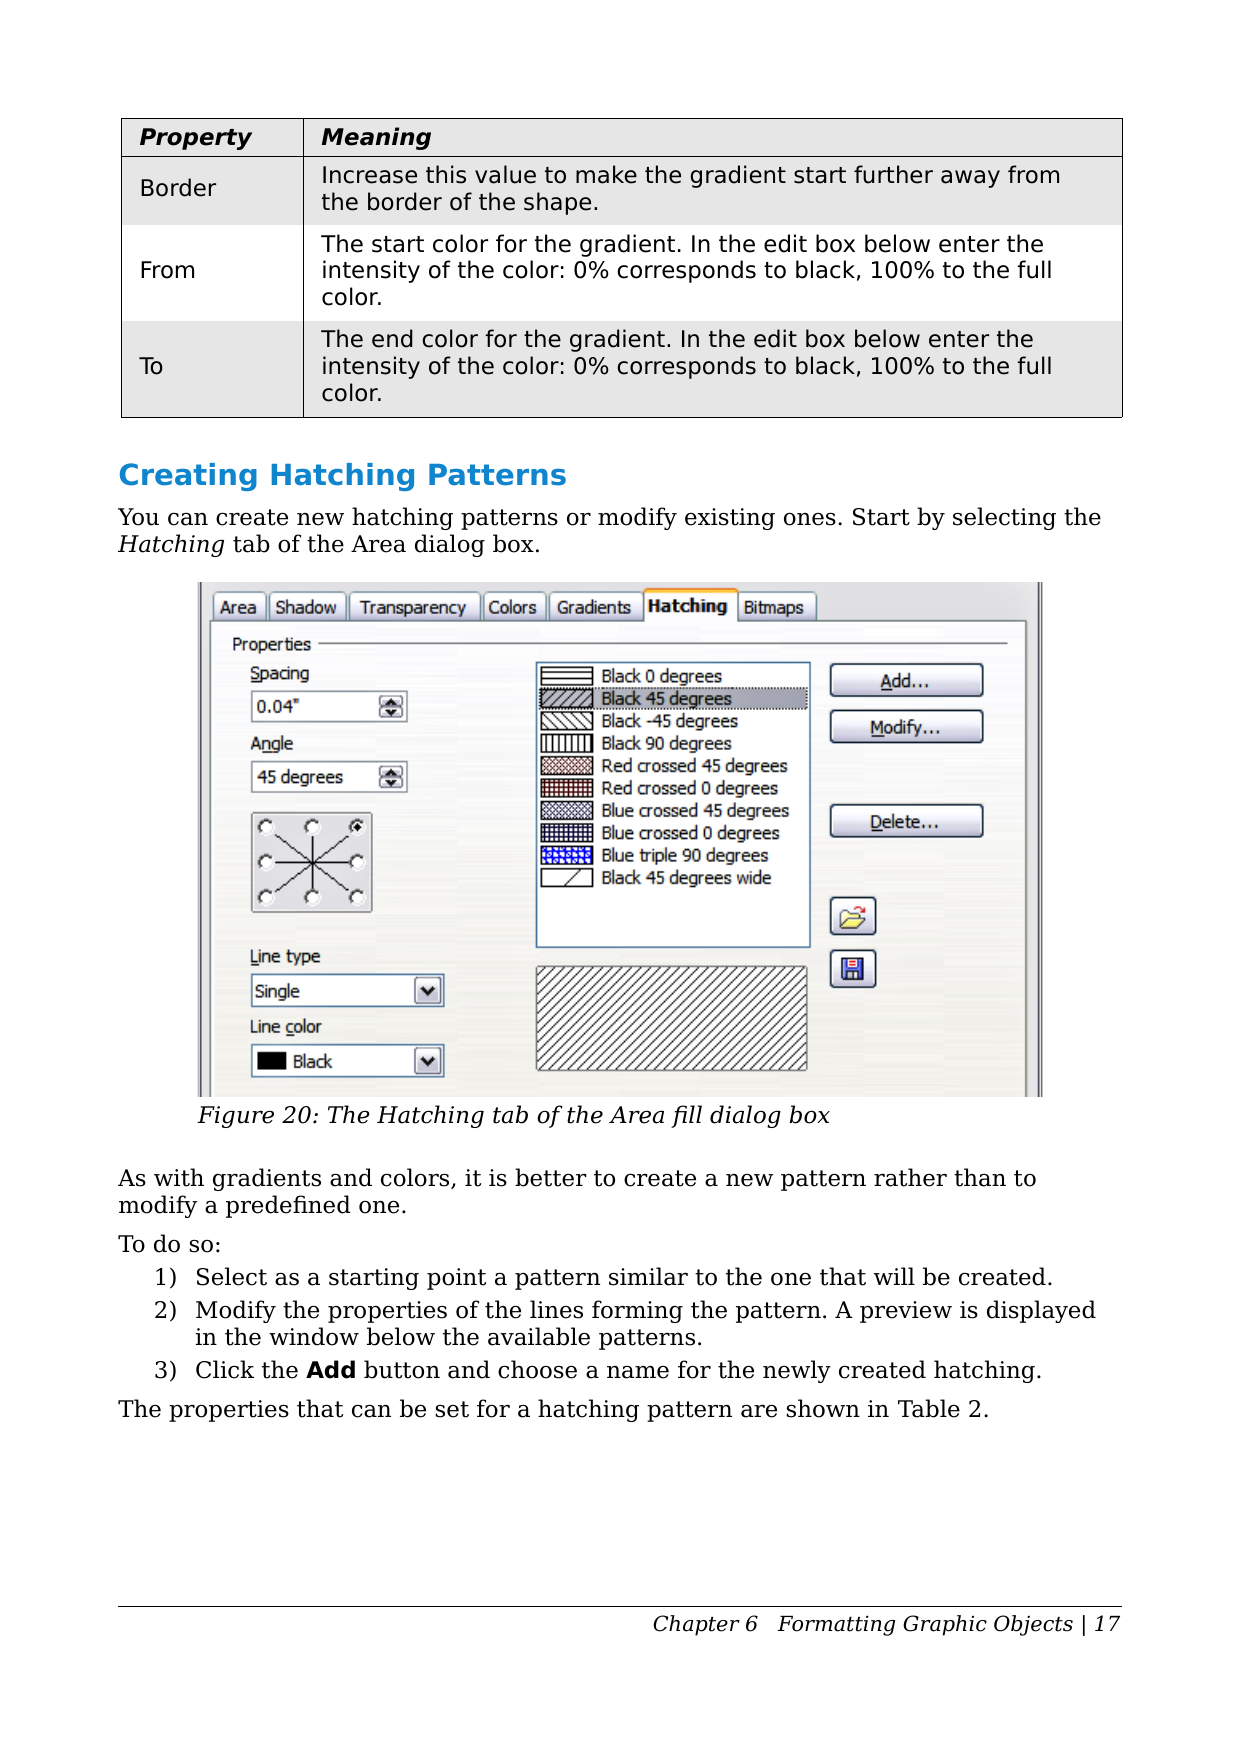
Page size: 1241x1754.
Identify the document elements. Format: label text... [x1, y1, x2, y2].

table_cell Border [122, 157, 303, 225]
list Click the Add button and choose a name for the newly created hatching. [177, 1357, 1122, 1384]
table_cell To [122, 321, 303, 417]
table_cell The end color for the gradient. In the edit box below enter the intensity of the color: 0% corresponds to black, 100% to the full color. [304, 321, 1122, 417]
table_cell Increase this value to make the gradient start further away from the border of the shape. [304, 157, 1122, 225]
text You can create new hatching patterns or modify existing ones. Start by selecting the Hatching tab of the Area dialog box. [118, 504, 1122, 558]
text Figure 20: The Hatching tab of the Area fill dialog box [198, 1102, 1042, 1129]
text As with gradients and colors, it is better to create a new pattern rather than to modify a predefined one. [118, 1166, 1122, 1219]
picture [197, 582, 1043, 1097]
text The properties that can be set for a hatching pattern are shown in Table 2. [118, 1396, 1122, 1423]
table_header Meaning [304, 119, 1122, 156]
subtitle Creating Hatching Patterns [118, 458, 1122, 492]
list Select as a starting point a pattern similar to the one that will be created. [177, 1264, 1122, 1291]
table_cell From [122, 225, 303, 321]
list To do so: [118, 1231, 1122, 1258]
table_cell The start color for the gradient. In the edit box below enter the intensity of the color: 0% corresponds to black, 100% to the full color. [304, 225, 1122, 321]
list Modify the properties of the lines forming the pattern. A preview is displayed in the window below the available patterns. [177, 1297, 1122, 1351]
table_header Property [122, 119, 303, 156]
